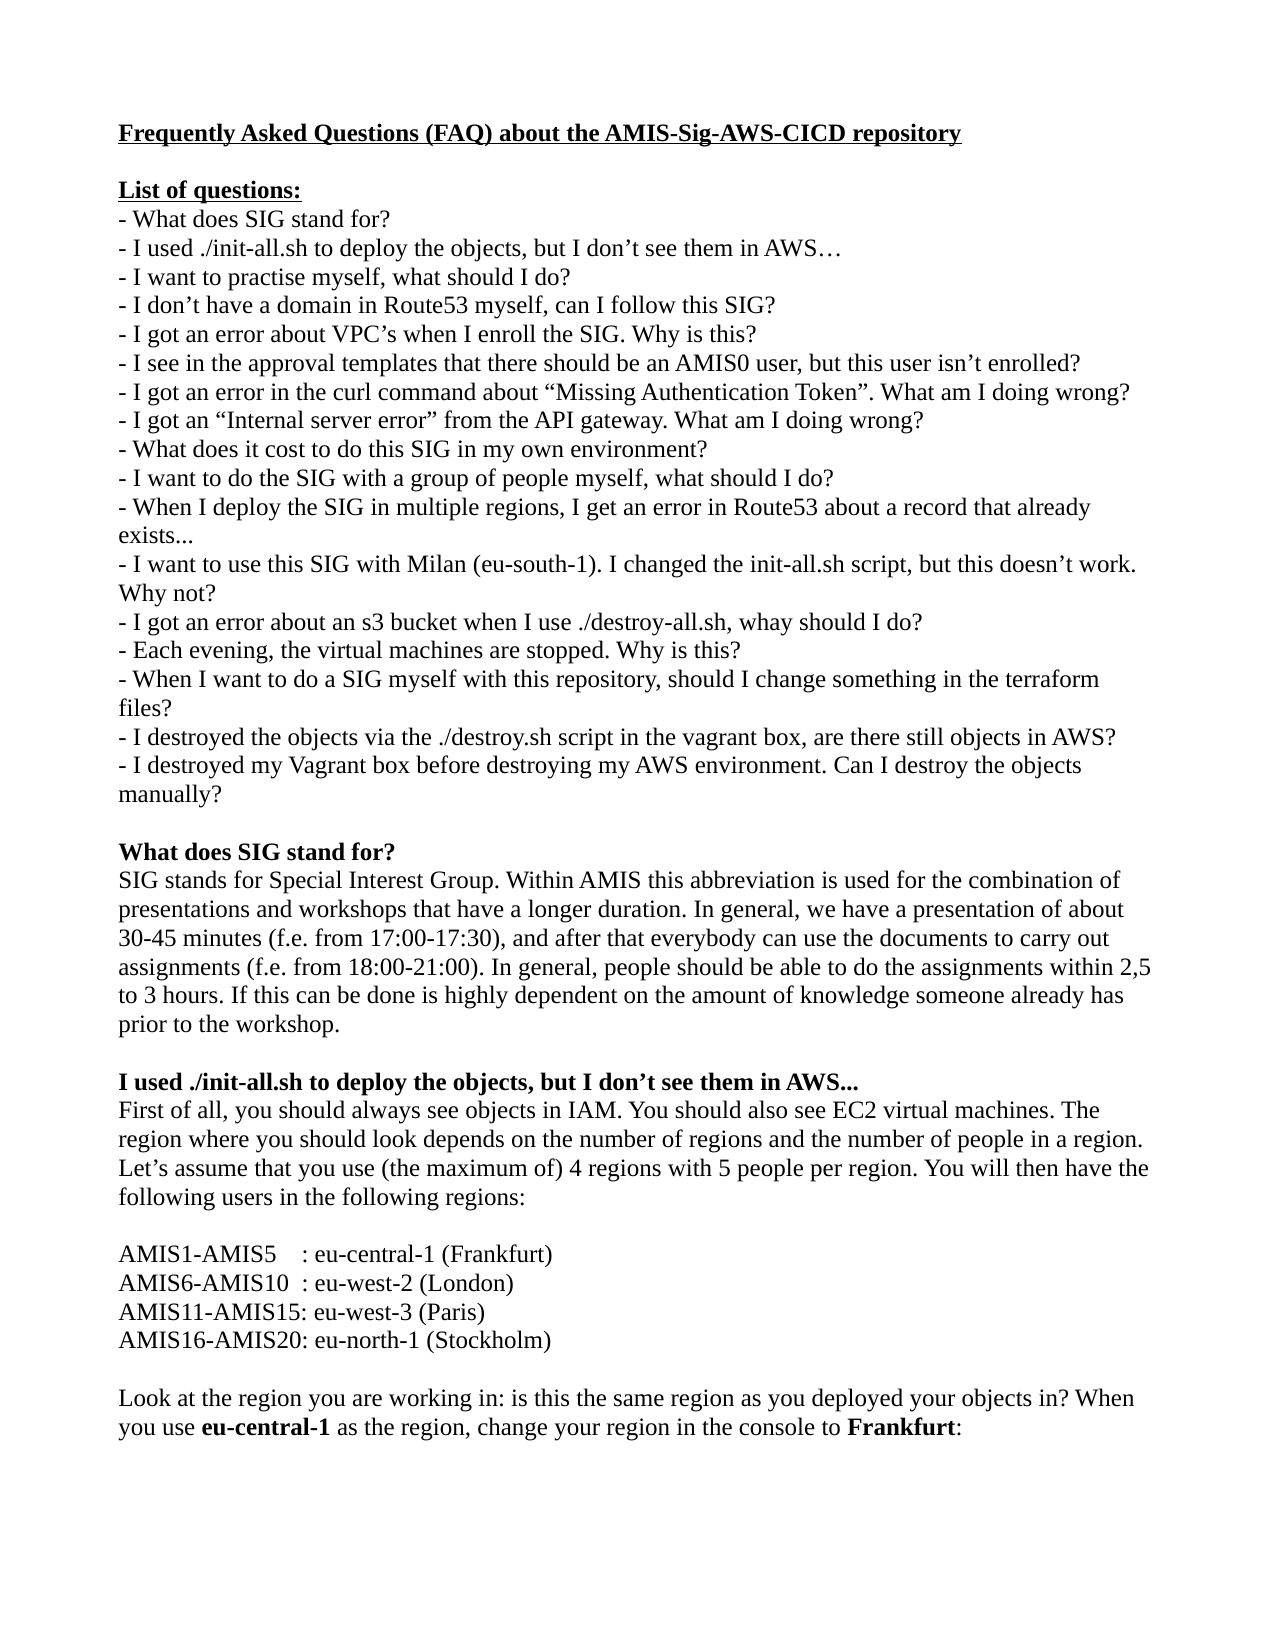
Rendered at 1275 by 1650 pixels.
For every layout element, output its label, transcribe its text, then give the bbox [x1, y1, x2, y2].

text - Each evening, the virtual machines are stopped. Why is this? [118, 636, 1157, 664]
text - I want to use this SIG with Milan (eu-south-1). I changed the init-all.sh script, but this doesn’t work. Why not? [118, 549, 1157, 607]
text AMIS1-AMIS5 : eu-central-1 (Frankfurt) [118, 1239, 1157, 1268]
text AMIS16-AMIS20: eu-north-1 (Stockholm) [118, 1326, 1157, 1354]
text I used ./init-all.sh to deploy the objects, but I don’t see them in AWS... [118, 1067, 1157, 1096]
text - I used ./init-all.sh to deploy the objects, but I don’t see them in AWS… [118, 233, 1157, 262]
text - I got an error about VPC’s when I enroll the SIG. Why is this? [118, 319, 1157, 348]
text Frequently Asked Questions (FAQ) about the AMIS-Sig-AWS-CICD repository [118, 118, 1157, 147]
text - When I want to do a SIG myself with this repository, should I change something in the terraform files? [118, 664, 1157, 722]
text What does SIG stand for? [118, 837, 1157, 866]
text List of questions: [118, 176, 1157, 204]
text - I got an error in the curl command about “Missing Authentication Token”. What am I doing wrong? [118, 377, 1157, 406]
text - I got an “Internal server error” from the API gateway. What am I doing wrong? [118, 406, 1157, 434]
text - I don’t have a domain in Route53 myself, can I follow this SIG? [118, 291, 1157, 319]
text - When I deploy the SIG in multiple regions, I get an error in Route53 about a record that already exists... [118, 492, 1157, 549]
text - I got an error about an s3 bucket when I use ./destroy-all.sh, whay should I do? [118, 607, 1157, 636]
text - What does it cost to do this SIG in my own environment? [118, 434, 1157, 463]
text AMIS6-AMIS10 : eu-west-2 (London) [118, 1268, 1157, 1297]
text - I destroyed my Vagrant box before destroying my AWS environment. Can I destroy the objects manually? [118, 751, 1157, 808]
text Look at the region you are working in: is this the same region as you deployed your objects in? When you use eu-central-1 as the region, change your region in the console to Frankfurt: [118, 1383, 1157, 1441]
text First of all, you should always see objects in IAM. You should also see EC2 virtual machines. The region where you should look depends on the number of regions and the number of people in a region. Let’s assume that you use (the maximum of) 4 regions with 5 people per region. You will then have the following users in the following regions: [118, 1096, 1157, 1211]
text - I see in the approval templates that there should be an AMIS0 user, but this user isn’t enrolled? [118, 348, 1157, 377]
text SIG stands for Special Interest Group. Within AMIS this abbreviation is used for the combination of presentations and workshops that have a longer duration. In general, we have a presentation of about 30-45 minutes (f.e. from 17:00-17:30), and after that everybody can use the documents to carry out assignments (f.e. from 18:00-21:00). In general, people should be able to do the assignments within 2,5 to 3 hours. If this can be done is highly dependent on the amount of knowledge someone already has prior to the workshop. [118, 866, 1157, 1038]
text AMIS11-AMIS15: eu-west-3 (Paris) [118, 1297, 1157, 1326]
text - I destroyed the objects via the ./destroy.sh script in the vagrant box, are there still objects in AWS? [118, 722, 1157, 751]
text - I want to practise myself, what should I do? [118, 262, 1157, 291]
text - What does SIG stand for? [118, 204, 1157, 233]
text - I want to do the SIG with a group of people myself, what should I do? [118, 463, 1157, 492]
